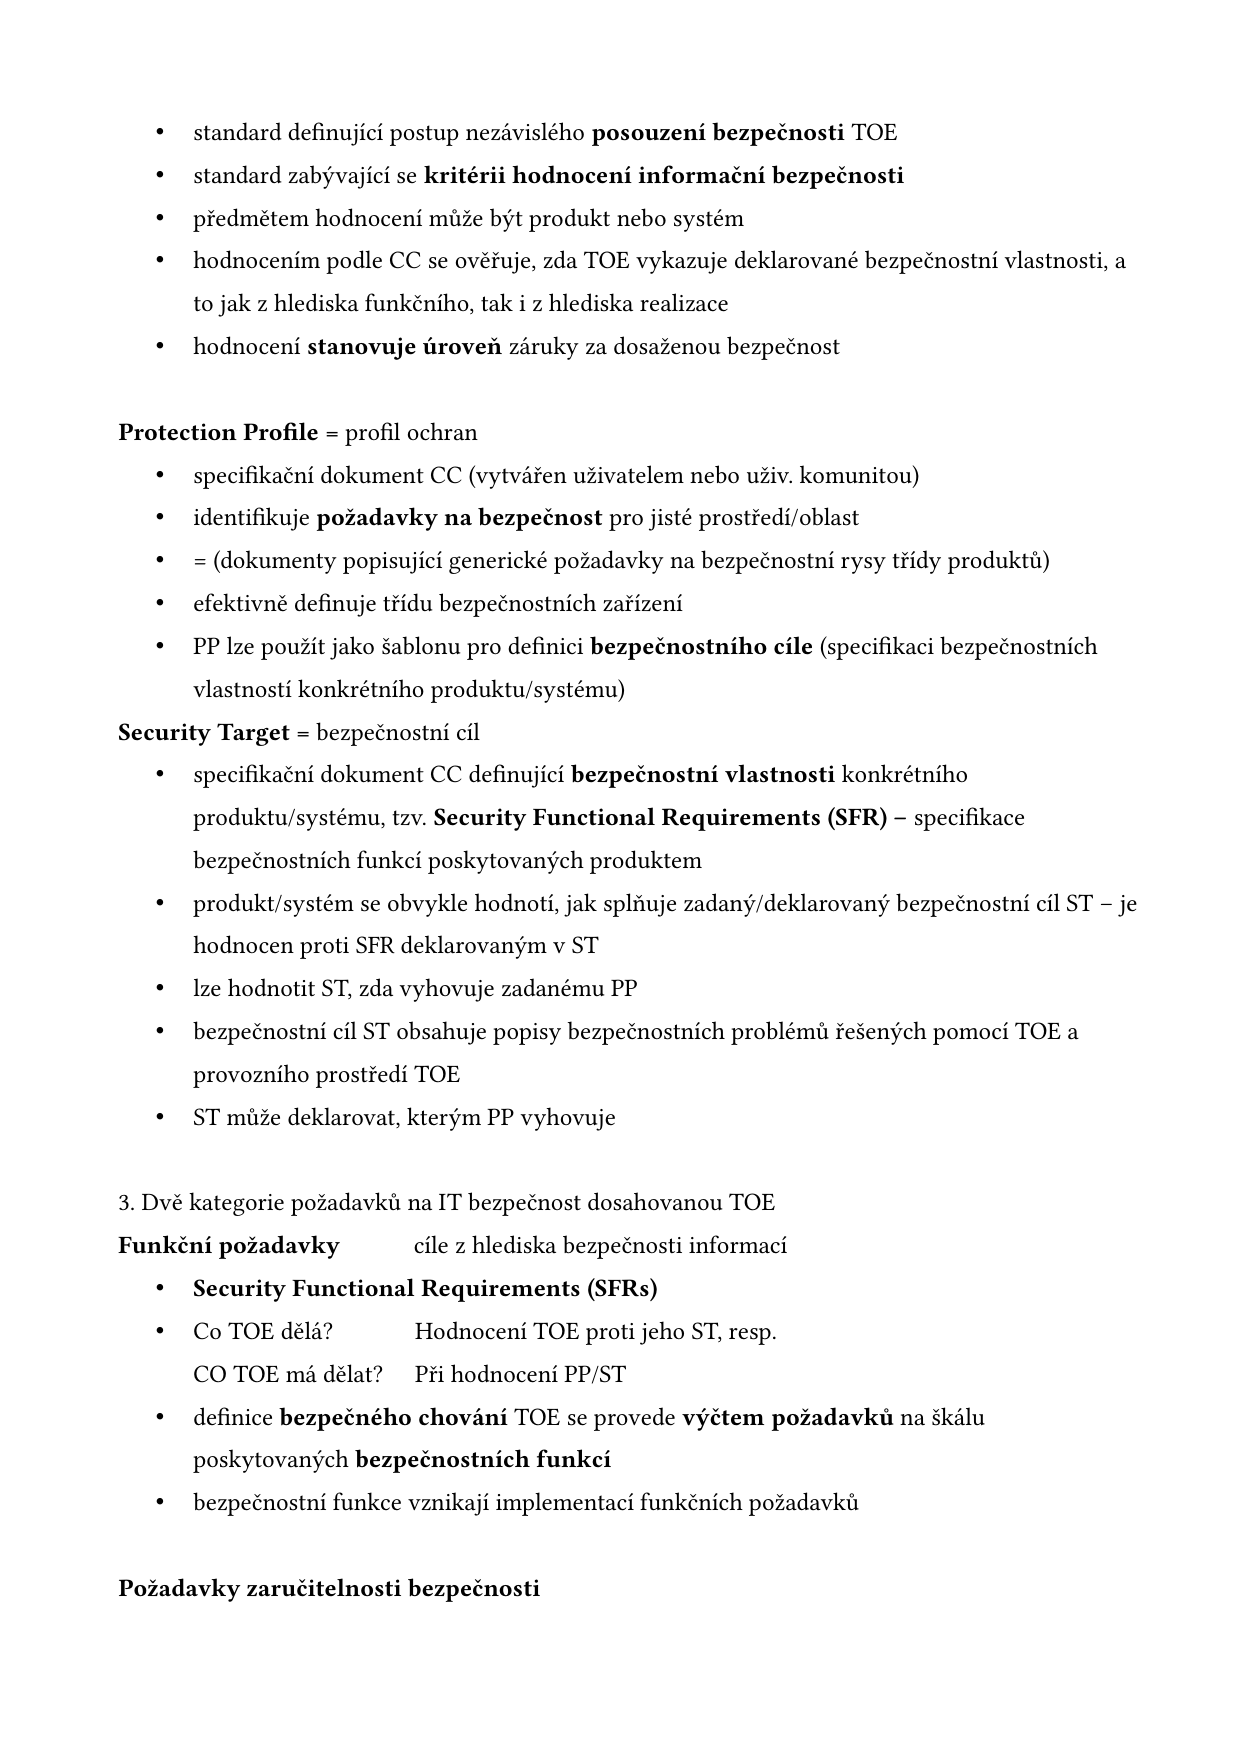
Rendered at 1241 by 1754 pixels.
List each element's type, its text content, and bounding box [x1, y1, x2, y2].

list Co TOE dělá? Hodnocení TOE proti jeho ST, resp. CO TOE má dělat? Při hodnocení PP/ST [156, 1317, 1139, 1388]
list bezpečnostní cíl ST obsahuje popisy bezpečnostních problémů řešených pomocí TOE a provozního prostředí TOE [156, 1017, 1139, 1088]
list standard zabývající se kritérii hodnocení informační bezpečnosti [156, 161, 1139, 189]
list PP lze použít jako šablonu pro definici bezpečnostního cíle (specifikaci bezpečnostních vlastností konkrétního produktu/systému) [156, 632, 1139, 703]
list efektivně definuje třídu bezpečnostních zařízení [156, 589, 1139, 618]
list lze hodnotit ST, zda vyhovuje zadanému PP [156, 974, 1139, 1003]
list hodnocení stanovuje úroveň záruky za dosaženou bezpečnost [156, 332, 1139, 361]
text Protection Profile = profil ochran [118, 418, 1139, 446]
list definice bezpečného chování TOE se provede výčtem požadavků na škálu poskytovaných bezpečnostních funkcí [156, 1402, 1139, 1474]
list ST může deklarovat, kterým PP vyhovuje [156, 1103, 1139, 1131]
list standard definující postup nezávislého posouzení bezpečnosti TOE [156, 118, 1139, 147]
text Požadavky zaručitelnosti bezpečnosti [118, 1574, 1139, 1602]
list bezpečnostní funkce vznikají implementací funkčních požadavků [156, 1488, 1139, 1517]
list identifikuje požadavky na bezpečnost pro jisté prostředí/oblast [156, 503, 1139, 532]
list předmětem hodnocení může být produkt nebo systém [156, 204, 1139, 232]
list = (dokumenty popisující generické požadavky na bezpečnostní rysy třídy produktů) [156, 546, 1139, 575]
list hodnocením podle CC se ověřuje, zda TOE vykazuje deklarované bezpečnostní vlastnosti, a to jak z hlediska funkčního, tak i z hlediska realizace [156, 247, 1139, 318]
list produkt/systém se obvykle hodnotí, jak splňuje zadaný/deklarovaný bezpečnostní cíl ST – je hodnocen proti SFR deklarovaným v ST [156, 889, 1139, 960]
list specifikační dokument CC definující bezpečnostní vlastnosti konkrétního produktu/systému, tzv. Security Functional Requirements (SFR) – specifikace bezpečnostních funkcí poskytovaných produktem [156, 760, 1139, 874]
text Security Target = bezpečnostní cíl [118, 717, 1139, 746]
text Funkční požadavky cíle z hlediska bezpečnosti informací [118, 1231, 1139, 1260]
text 3. Dvě kategorie požadavků na IT bezpečnost dosahovanou TOE [118, 1188, 1139, 1217]
list Security Functional Requirements (SFRs) [156, 1274, 1139, 1303]
list specifikační dokument CC (vytvářen uživatelem nebo uživ. komunitou) [156, 461, 1139, 489]
